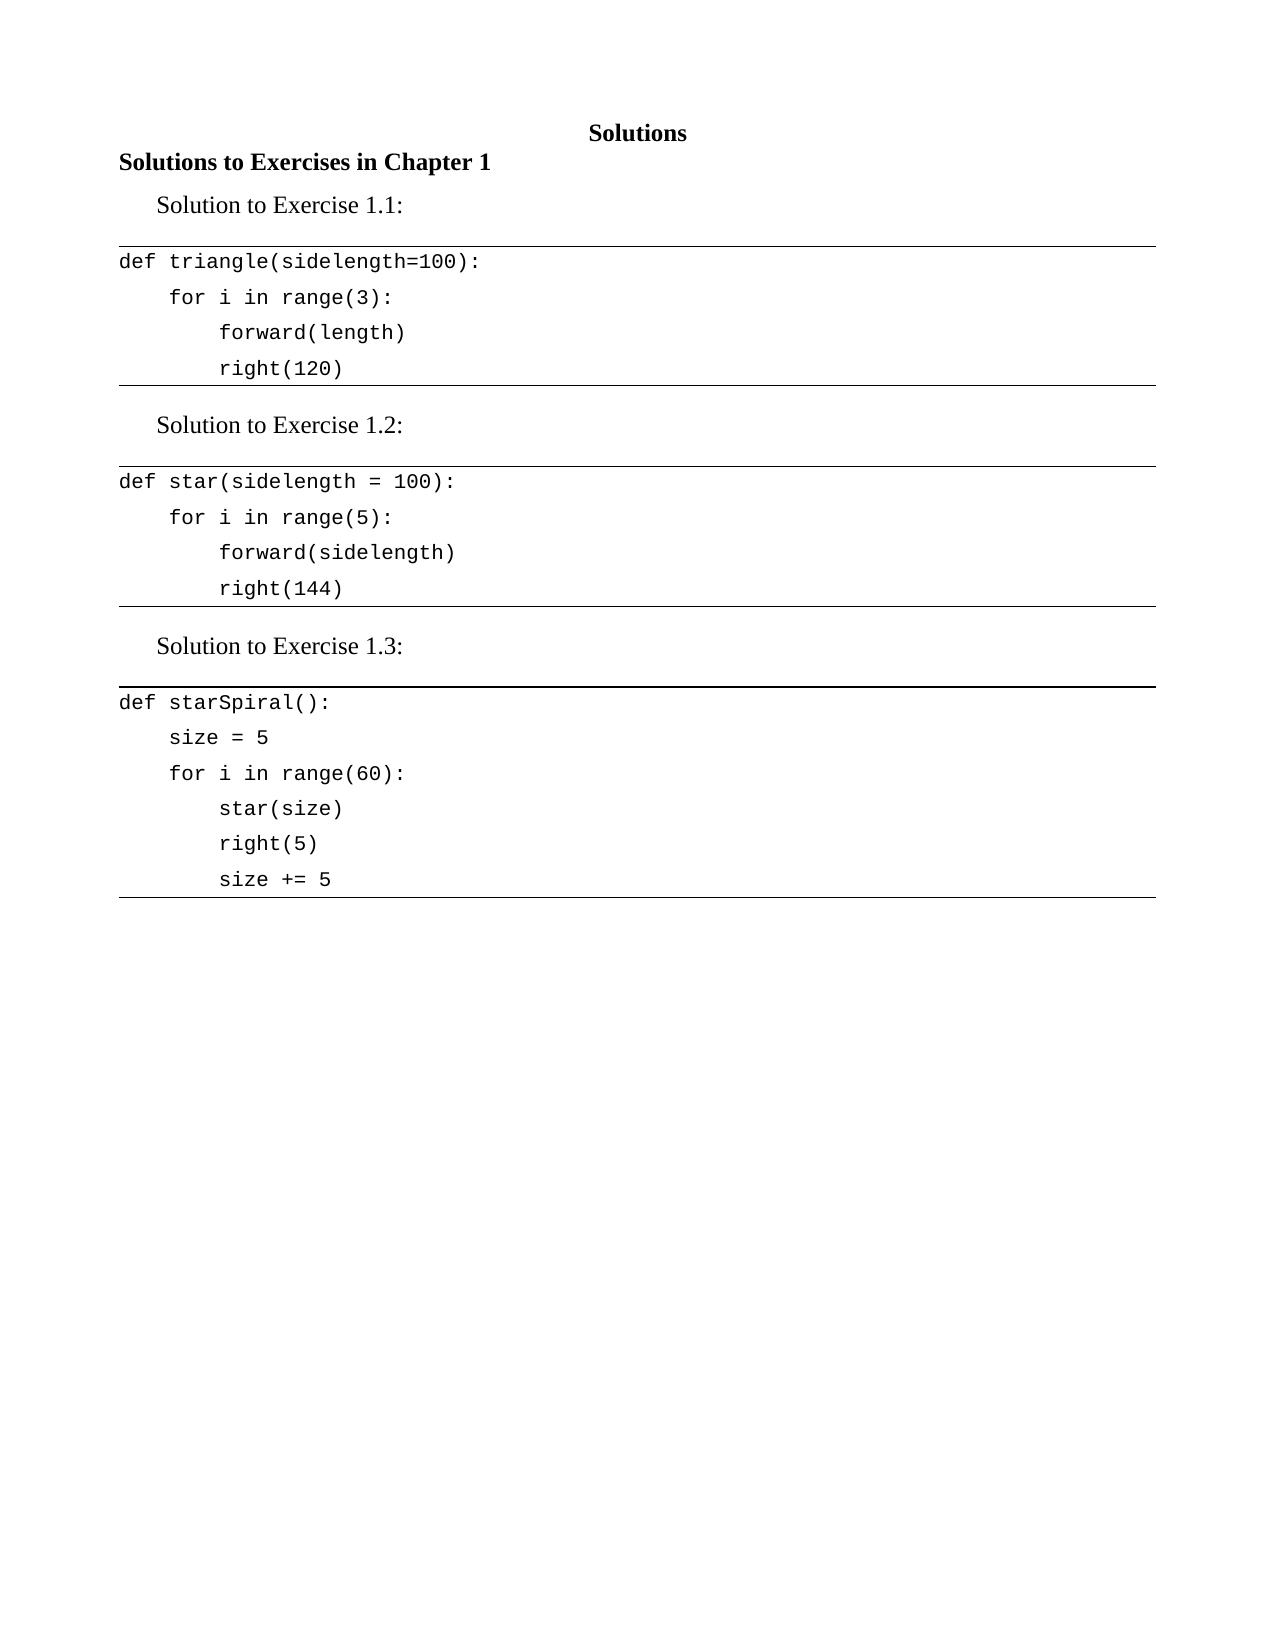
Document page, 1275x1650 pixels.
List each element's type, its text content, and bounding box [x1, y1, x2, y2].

text size = 5 [118, 727, 1156, 751]
text forward(length) [118, 322, 1156, 346]
text size += 5 [118, 869, 1156, 898]
text right(120) [118, 357, 1156, 386]
text def triangle(sidelength=100): [118, 247, 1156, 275]
text star(size) [118, 798, 1156, 822]
text for i in range(5): [118, 507, 1156, 531]
text Solutions [118, 118, 1156, 147]
text for i in range(3): [118, 287, 1156, 310]
text forward(sidelength) [118, 542, 1156, 566]
text Solution to Exercise 1.1: [118, 190, 1156, 219]
text Solution to Exercise 1.2: [118, 411, 1156, 439]
text def star(sidelength = 100): [118, 467, 1156, 495]
text def starSpiral(): [118, 687, 1156, 715]
title Solutions to Exercises in Chapter 1 [118, 147, 1156, 176]
text right(5) [118, 833, 1156, 857]
text right(144) [118, 578, 1156, 607]
text Solution to Exercise 1.3: [118, 631, 1156, 659]
text for i in range(60): [118, 762, 1156, 786]
